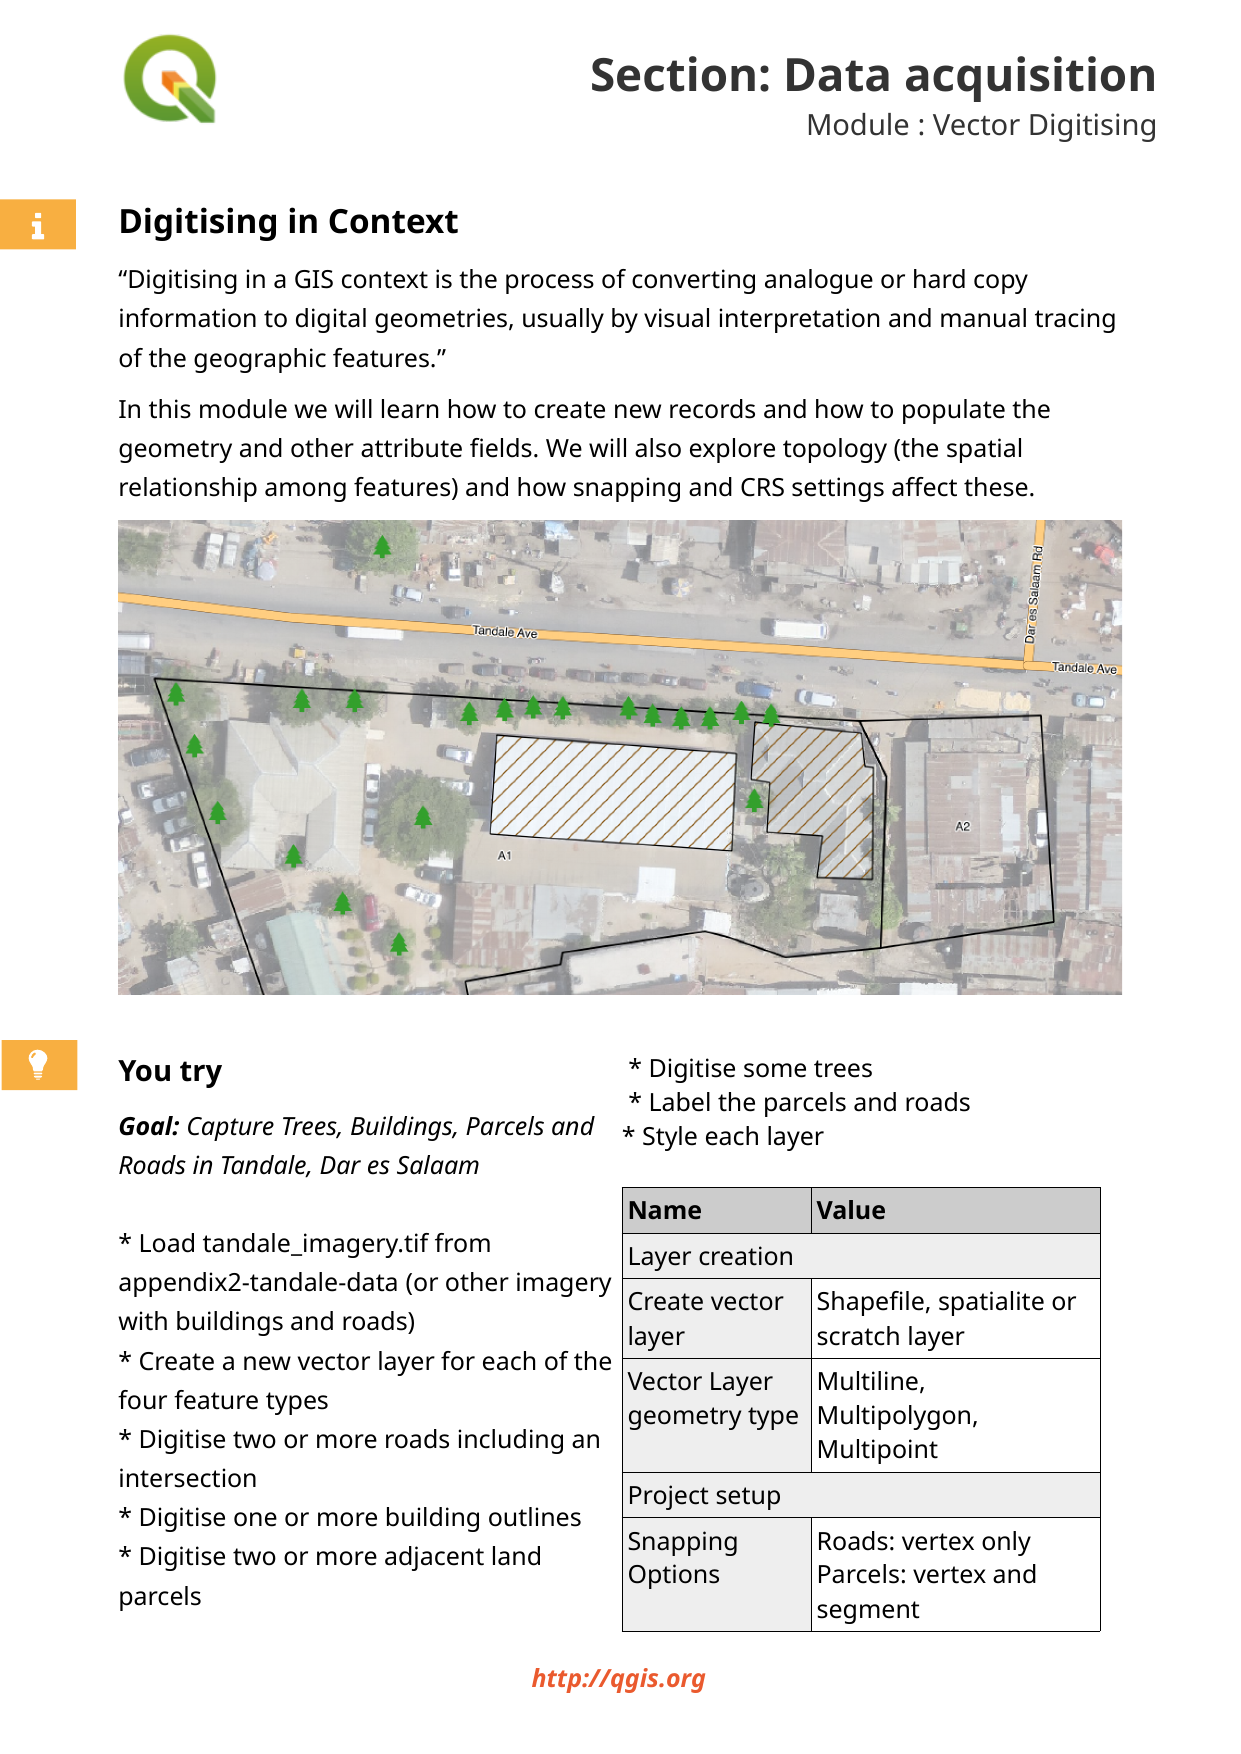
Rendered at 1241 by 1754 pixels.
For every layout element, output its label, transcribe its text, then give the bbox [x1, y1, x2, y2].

table_cell Snapping Options [623, 1518, 811, 1631]
text * Digitise two or more roads including an intersection [118, 1421, 619, 1495]
text * Digitise two or more adjacent land parcels [118, 1539, 619, 1612]
text Goal: Capture Trees, Buildings, Parcels and Roads in Tandale, Dar es Salaam [118, 1108, 619, 1181]
subtitle Digitising in Context [118, 198, 1122, 243]
text * Load tandale_imagery.tif from appendix2-tandale-data (or other imagery with buildings and roads) [118, 1226, 619, 1338]
picture [118, 520, 1123, 995]
picture [122, 31, 218, 127]
table_cell Project setup [623, 1473, 1100, 1517]
text * Create a new vector layer for each of the four feature types [118, 1343, 619, 1416]
text * Digitise some trees [622, 1051, 1122, 1085]
table_cell Multiline, Multipolygon, Multipoint [812, 1359, 1100, 1472]
text “Digitising in a GIS context is the process of converting analogue or hard copy information to digital geometries, usually by visual interpretation and manual tracing of the geographic features.” [118, 262, 1122, 374]
text * Style each layer [622, 1119, 1122, 1153]
text In this module we will learn how to create new records and how to populate the geometry and other attribute fields. We will also explore topology (the spatial relationship among features) and how snapping and CRS settings affect these. [118, 391, 1122, 504]
table_cell Layer creation [623, 1234, 1100, 1278]
table_cell Shapefile, spatialite or scratch layer [812, 1279, 1100, 1358]
table_cell Create vector layer [623, 1279, 811, 1358]
text You try [118, 1051, 619, 1090]
table_cell Roads: vertex only Parcels: vertex and segment [812, 1518, 1100, 1631]
table_cell Vector Layer geometry type [623, 1359, 811, 1472]
text * Digitise one or more building outlines [118, 1500, 619, 1534]
table_header Name [623, 1188, 811, 1233]
table_header Value [812, 1188, 1100, 1233]
text * Label the parcels and roads [622, 1085, 1122, 1119]
